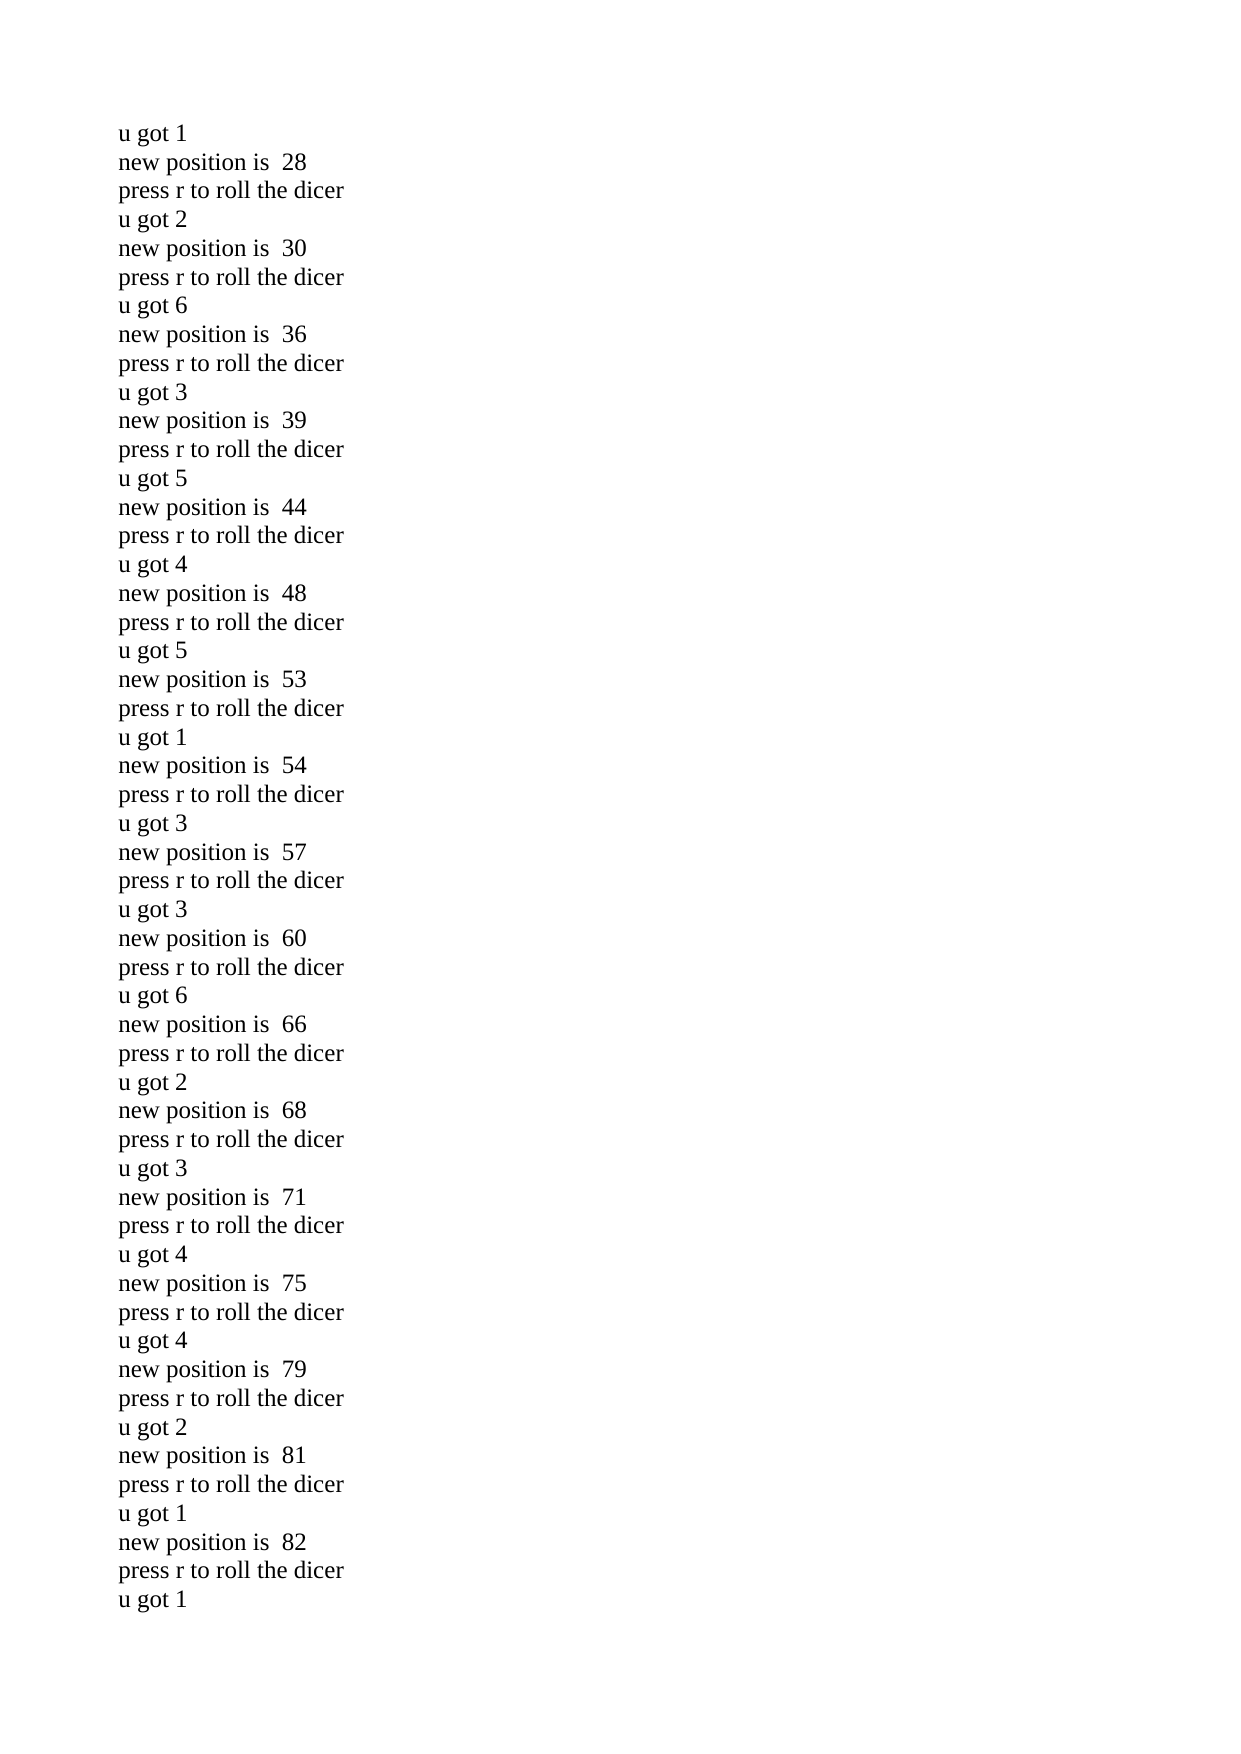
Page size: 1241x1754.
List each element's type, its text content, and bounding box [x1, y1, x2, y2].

text u got 3 [118, 377, 1122, 406]
text u got 4 [118, 1239, 1122, 1268]
text u got 1 [118, 1584, 1122, 1613]
text new position is 39 [118, 406, 1122, 434]
text new position is 60 [118, 923, 1122, 952]
text new position is 54 [118, 751, 1122, 779]
text u got 1 [118, 1498, 1122, 1527]
text press r to roll the dicer [118, 521, 1122, 549]
text new position is 30 [118, 233, 1122, 262]
text press r to roll the dicer [118, 176, 1122, 204]
text new position is 53 [118, 664, 1122, 693]
text u got 5 [118, 463, 1122, 492]
text press r to roll the dicer [118, 1038, 1122, 1067]
text new position is 71 [118, 1182, 1122, 1211]
text press r to roll the dicer [118, 1383, 1122, 1412]
text press r to roll the dicer [118, 348, 1122, 377]
text u got 3 [118, 808, 1122, 837]
text u got 2 [118, 204, 1122, 233]
text u got 2 [118, 1067, 1122, 1096]
text u got 1 [118, 118, 1122, 147]
text press r to roll the dicer [118, 1297, 1122, 1326]
text press r to roll the dicer [118, 1211, 1122, 1239]
text new position is 75 [118, 1268, 1122, 1297]
text u got 3 [118, 894, 1122, 923]
text u got 4 [118, 549, 1122, 578]
text new position is 79 [118, 1354, 1122, 1383]
text press r to roll the dicer [118, 952, 1122, 981]
text press r to roll the dicer [118, 607, 1122, 636]
text press r to roll the dicer [118, 693, 1122, 722]
text press r to roll the dicer [118, 1469, 1122, 1498]
text new position is 66 [118, 1009, 1122, 1038]
text new position is 57 [118, 837, 1122, 866]
text new position is 68 [118, 1096, 1122, 1124]
text new position is 44 [118, 492, 1122, 521]
text new position is 36 [118, 319, 1122, 348]
text press r to roll the dicer [118, 434, 1122, 463]
text press r to roll the dicer [118, 779, 1122, 808]
text press r to roll the dicer [118, 1556, 1122, 1584]
text u got 5 [118, 636, 1122, 664]
text u got 6 [118, 981, 1122, 1009]
text u got 3 [118, 1153, 1122, 1182]
text new position is 82 [118, 1527, 1122, 1556]
text press r to roll the dicer [118, 1124, 1122, 1153]
text press r to roll the dicer [118, 262, 1122, 291]
text u got 4 [118, 1326, 1122, 1354]
text press r to roll the dicer [118, 866, 1122, 894]
text u got 1 [118, 722, 1122, 751]
text u got 2 [118, 1412, 1122, 1441]
text new position is 81 [118, 1441, 1122, 1469]
text new position is 48 [118, 578, 1122, 607]
text new position is 28 [118, 147, 1122, 176]
text u got 6 [118, 291, 1122, 319]
